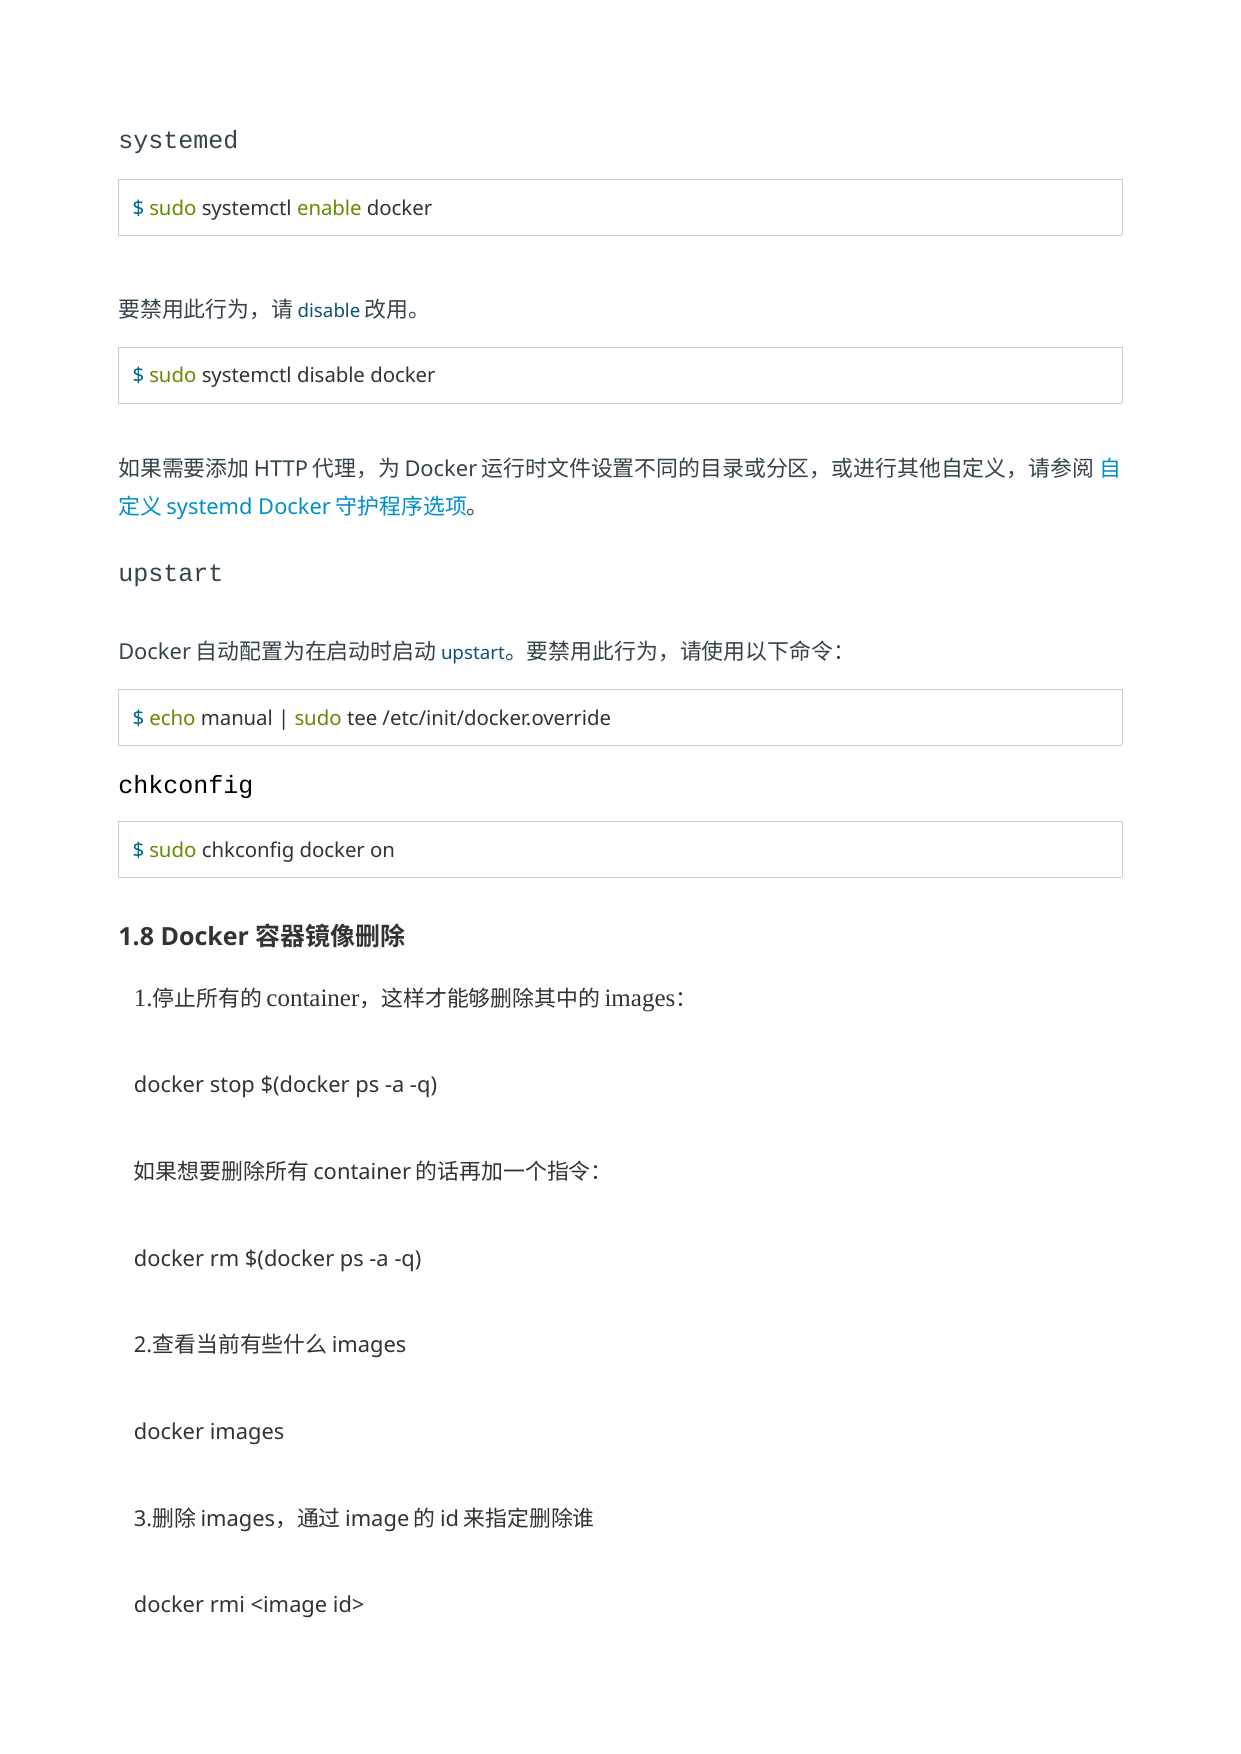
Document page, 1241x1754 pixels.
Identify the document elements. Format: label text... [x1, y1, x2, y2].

text systemed [118, 118, 1122, 156]
text 3.删除images，通过image的id来指定删除谁 [134, 1501, 1106, 1532]
text 2.查看当前有些什么images [134, 1327, 1106, 1359]
text 如果想要删除所有container的话再加一个指令： [134, 1154, 1106, 1186]
text $ sudo systemctl disable docker [119, 348, 1122, 403]
subtitle 1.8 Docker 容器镜像删除 [118, 919, 1122, 953]
text docker stop $(docker ps -a -q) [134, 1069, 1106, 1099]
text 如果需要添加HTTP代理，为Docker运行时文件设置不同的目录或分区，或进行其他自定义，请参阅 自定义systemd Docker守护程序选项。 [118, 446, 1122, 521]
text docker rm $(docker ps -a -q) [134, 1242, 1106, 1272]
text $ echo manual | sudo tee /etc/init/docker.override [119, 690, 1122, 745]
text docker images [134, 1416, 1106, 1446]
text Docker自动配置为在启动时启动 upstart。要禁用此行为，请使用以下命令： [118, 628, 1122, 666]
text $ sudo chkconfig docker on [119, 822, 1122, 877]
text 1.停止所有的container，这样才能够删除其中的images： [134, 981, 1106, 1013]
text chkconfig [118, 772, 1122, 801]
text 要禁用此行为，请disable改用。 [118, 286, 1122, 323]
text upstart [118, 552, 1122, 589]
text docker rmi <image id> [134, 1589, 1106, 1619]
text $ sudo systemctl enable docker [119, 180, 1122, 235]
